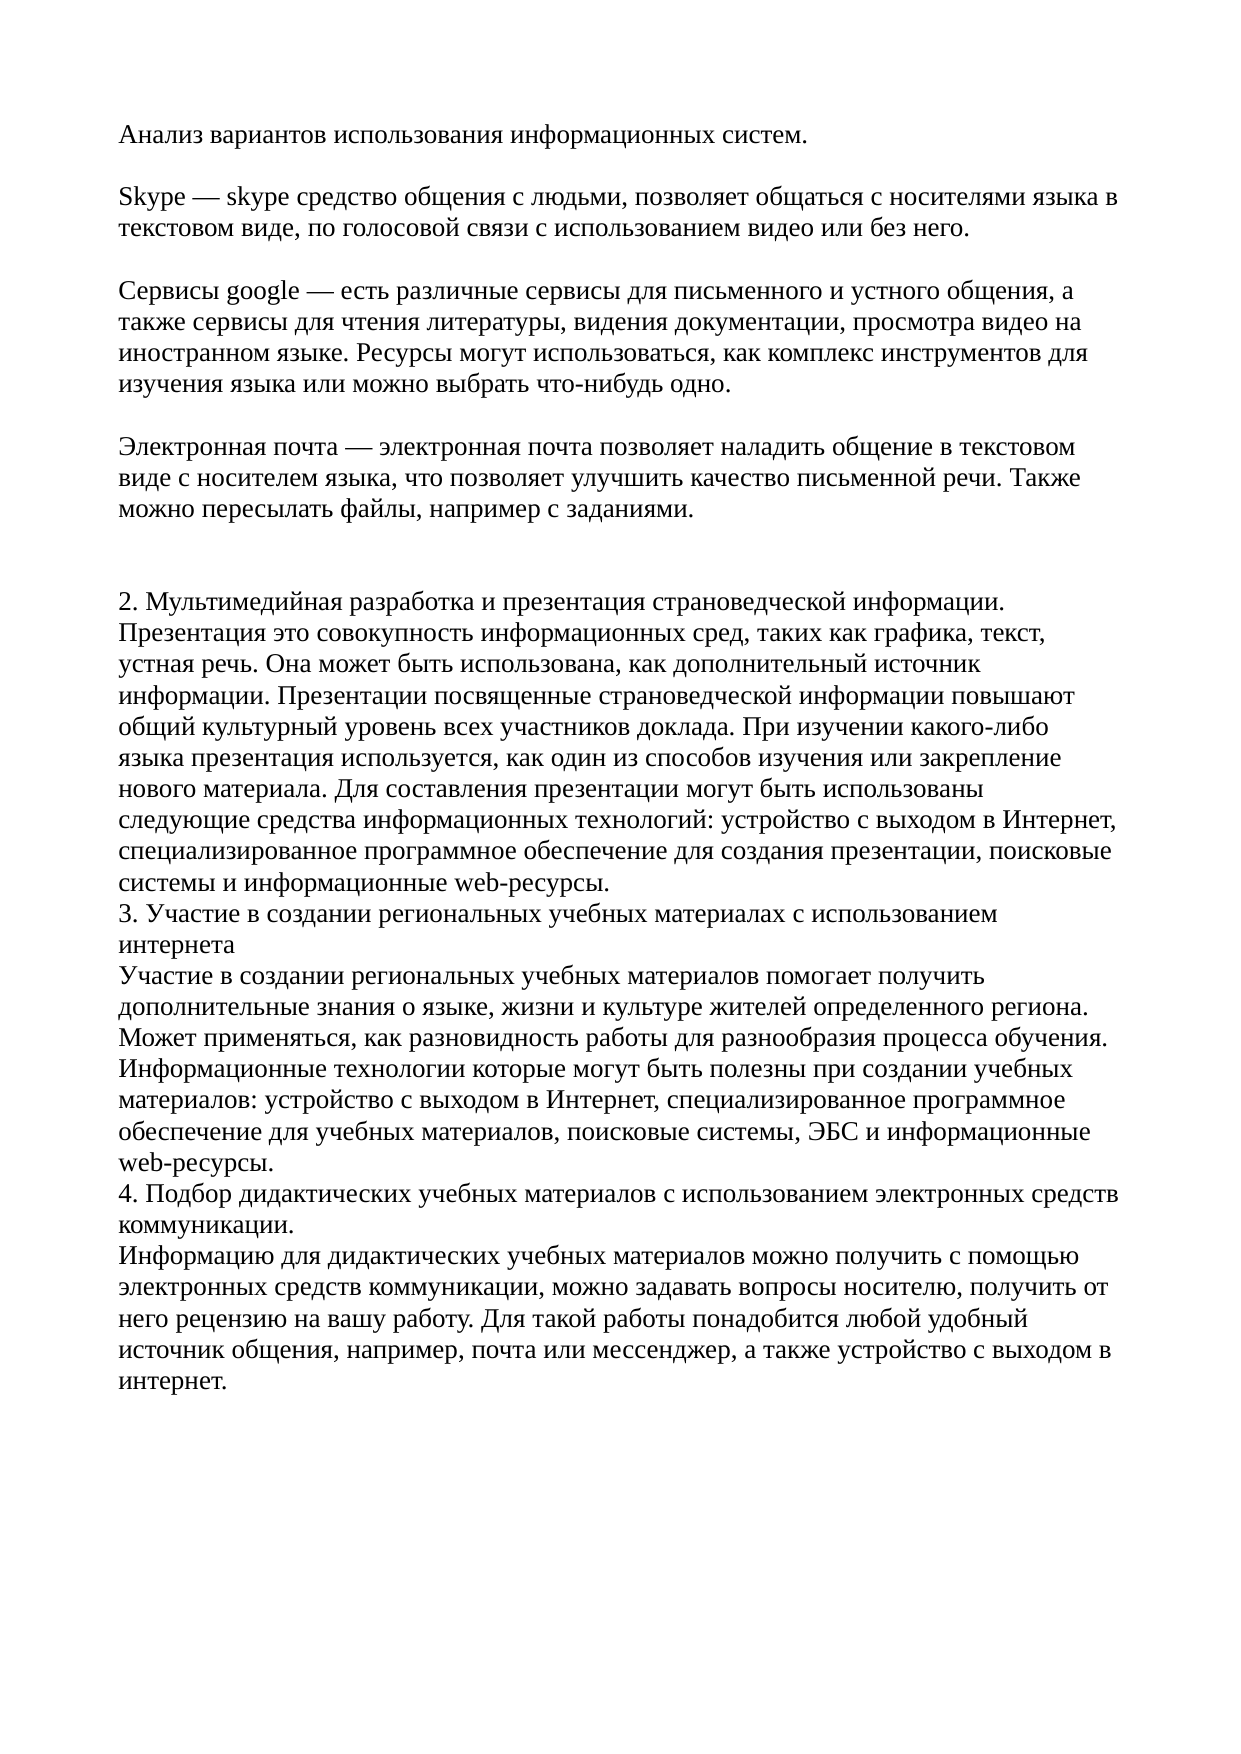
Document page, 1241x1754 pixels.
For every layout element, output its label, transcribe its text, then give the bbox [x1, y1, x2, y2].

text Презентация это совокупность информационных сред, таких как графика, текст, устная речь. Она может быть использована, как дополнительный источник информации. Презентации посвященные страноведческой информации повышают общий культурный уровень всех участников доклада. При изучении какого-либо языка презентация используется, как один из способов изучения или закрепление нового материала. Для составления презентации могут быть использованы следующие средства информационных технологий: устройство с выходом в Интернет, специализированное программное обеспечение для создания презентации, поисковые системы и информационные web-ресурсы. [118, 616, 1122, 897]
text Электронная почта — электронная почта позволяет наладить общение в текстовом виде с носителем языка, что позволяет улучшить качество письменной речи. Также можно пересылать файлы, например с заданиями. [118, 429, 1122, 523]
text Информацию для дидактических учебных материалов можно получить с помощью электронных средств коммуникации, можно задавать вопросы носителю, получить от него рецензию на вашу работу. Для такой работы понадобится любой удобный источник общения, например, почта или мессенджер, а также устройство с выходом в интернет. [118, 1239, 1122, 1395]
text Участие в создании региональных учебных материалов помогает получить дополнительные знания о языке, жизни и культуре жителей определенного региона. Может применяться, как разновидность работы для разнообразия процесса обучения. Информационные технологии которые могут быть полезны при создании учебных материалов: устройство с выходом в Интернет, специализированное программное обеспечение для учебных материалов, поисковые системы, ЭБС и информационные web-ресурсы. [118, 959, 1122, 1177]
text 3. Участие в создании региональных учебных материалах с использованием интернета [118, 897, 1122, 959]
text Сервисы google — есть различные сервисы для письменного и устного общения, а также сервисы для чтения литературы, видения документации, просмотра видео на иностранном языке. Ресурсы могут использоваться, как комплекс инструментов для изучения языка или можно выбрать что-нибудь одно. [118, 274, 1122, 398]
text 2. Мультимедийная разработка и презентация страноведческой информации. [118, 585, 1122, 616]
text Анализ вариантов использования информационных систем. [118, 118, 1122, 149]
text Skype — skype средство общения с людьми, позволяет общаться с носителями языка в текстовом виде, по голосовой связи с использованием видео или без него. [118, 180, 1122, 243]
text 4. Подбор дидактических учебных материалов с использованием электронных средств коммуникации. [118, 1177, 1122, 1239]
